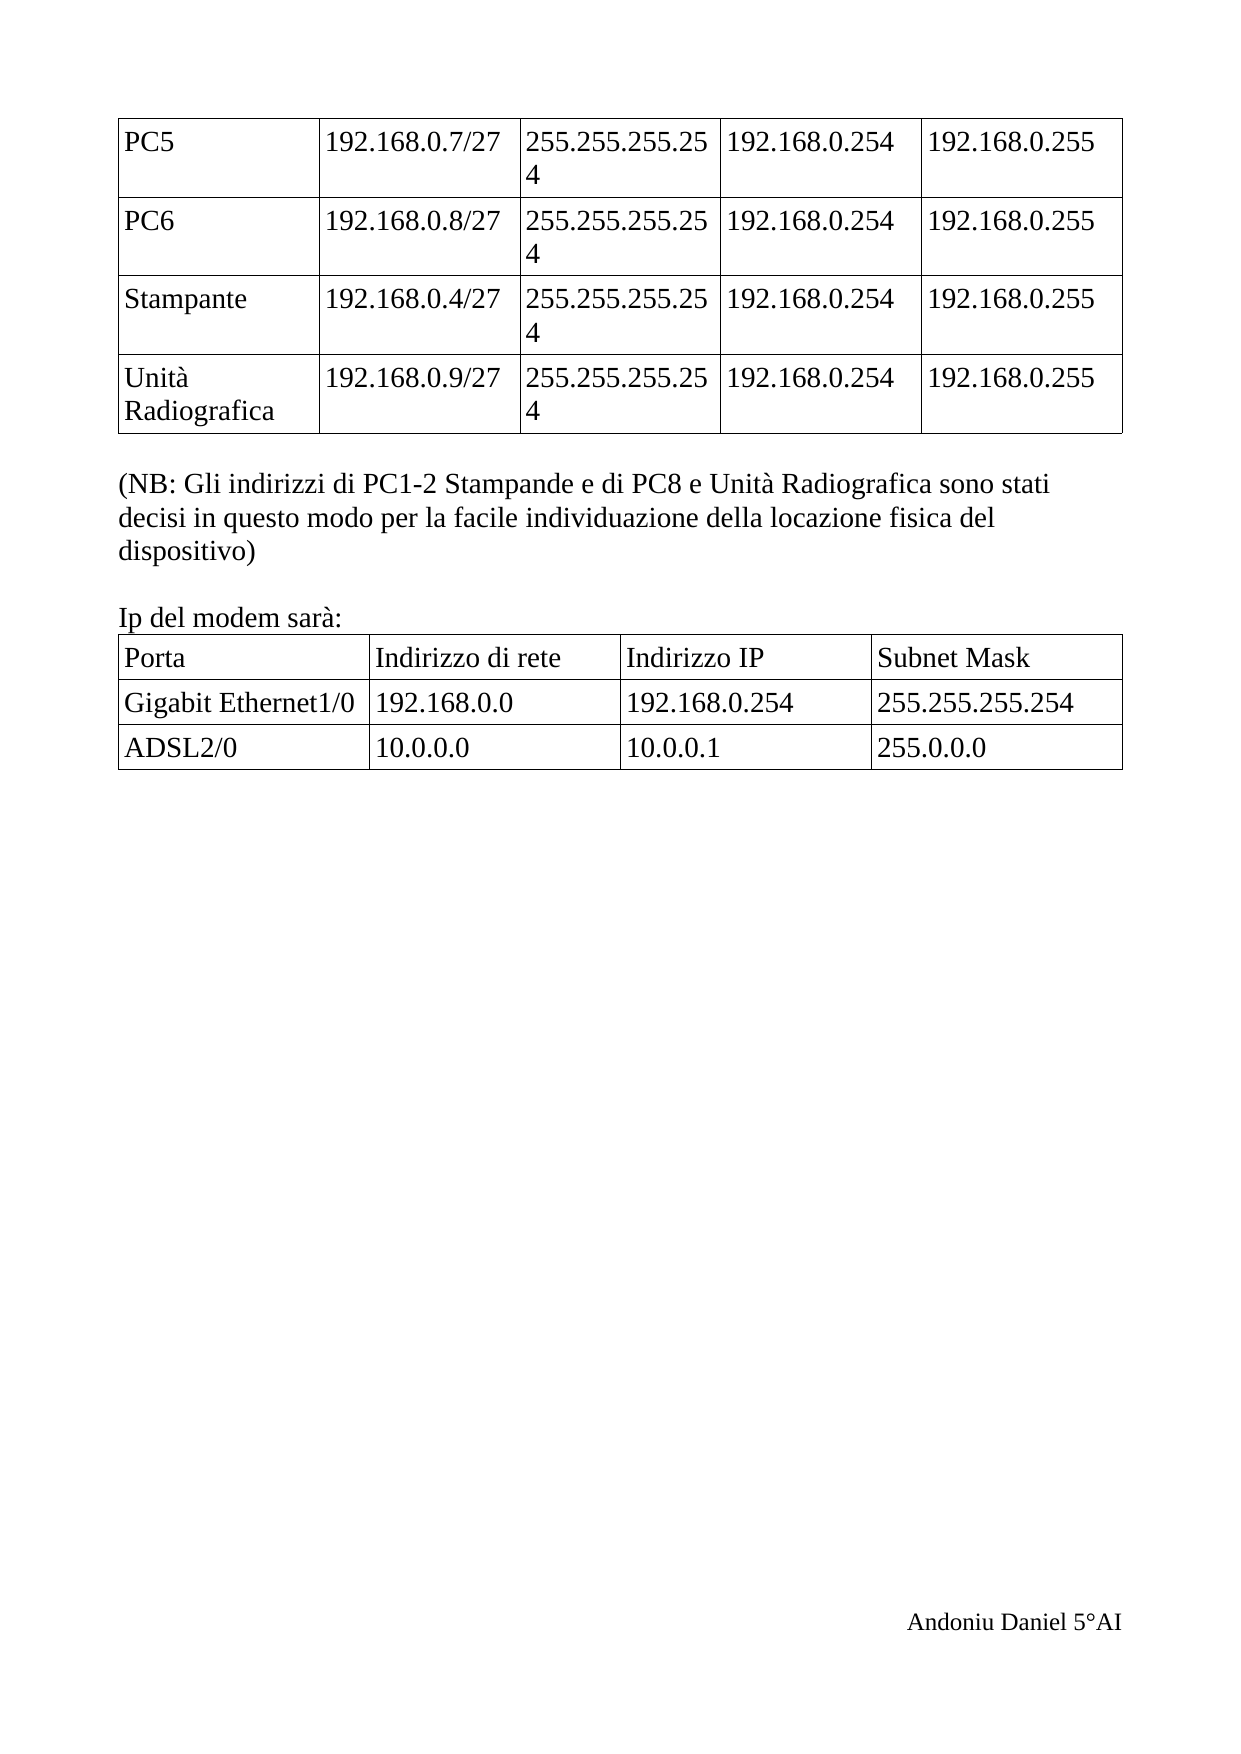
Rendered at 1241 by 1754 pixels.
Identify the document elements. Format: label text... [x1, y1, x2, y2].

table_cell Unità Radiografica [119, 355, 319, 433]
table_cell 255.255.255.254 [521, 355, 720, 433]
table_cell 192.168.0.255 [922, 355, 1122, 433]
table_cell 192.168.0.255 [922, 198, 1122, 275]
table_cell 192.168.0.254 [721, 355, 921, 433]
table_cell 255.0.0.0 [872, 725, 1122, 769]
table_header Porta [119, 635, 369, 679]
table_cell 192.168.0.9/27 [320, 355, 520, 433]
table_cell PC6 [119, 198, 319, 275]
table_cell 192.168.0.255 [922, 276, 1122, 354]
table_cell 192.168.0.255 [922, 119, 1122, 197]
table_cell 192.168.0.254 [721, 198, 921, 275]
table_cell Gigabit Ethernet1/0 [119, 680, 369, 724]
table_cell 255.255.255.254 [521, 119, 720, 197]
table_cell Stampante [119, 276, 319, 354]
table_cell 192.168.0.0 [370, 680, 620, 724]
table_cell 255.255.255.254 [521, 276, 720, 354]
table_cell 10.0.0.1 [621, 725, 871, 769]
table_cell 255.255.255.254 [872, 680, 1122, 724]
table_cell 192.168.0.8/27 [320, 198, 520, 275]
table_cell ADSL2/0 [119, 725, 369, 769]
table_cell 192.168.0.254 [721, 276, 921, 354]
table_cell PC5 [119, 119, 319, 197]
table_cell 10.0.0.0 [370, 725, 620, 769]
table_cell 255.255.255.254 [521, 198, 720, 275]
text Ip del modem sarà: [118, 601, 1122, 634]
table_header Indirizzo IP [621, 635, 871, 679]
table_cell 192.168.0.254 [621, 680, 871, 724]
table_header Indirizzo di rete [370, 635, 620, 679]
table_header Subnet Mask [872, 635, 1122, 679]
text (NB: Gli indirizzi di PC1-2 Stampande e di PC8 e Unità Radiografica sono stati decisi in questo modo per la facile individuazione della locazione fisica del dispositivo) [118, 466, 1122, 567]
table_cell 192.168.0.4/27 [320, 276, 520, 354]
table_cell 192.168.0.254 [721, 119, 921, 197]
table_cell 192.168.0.7/27 [320, 119, 520, 197]
